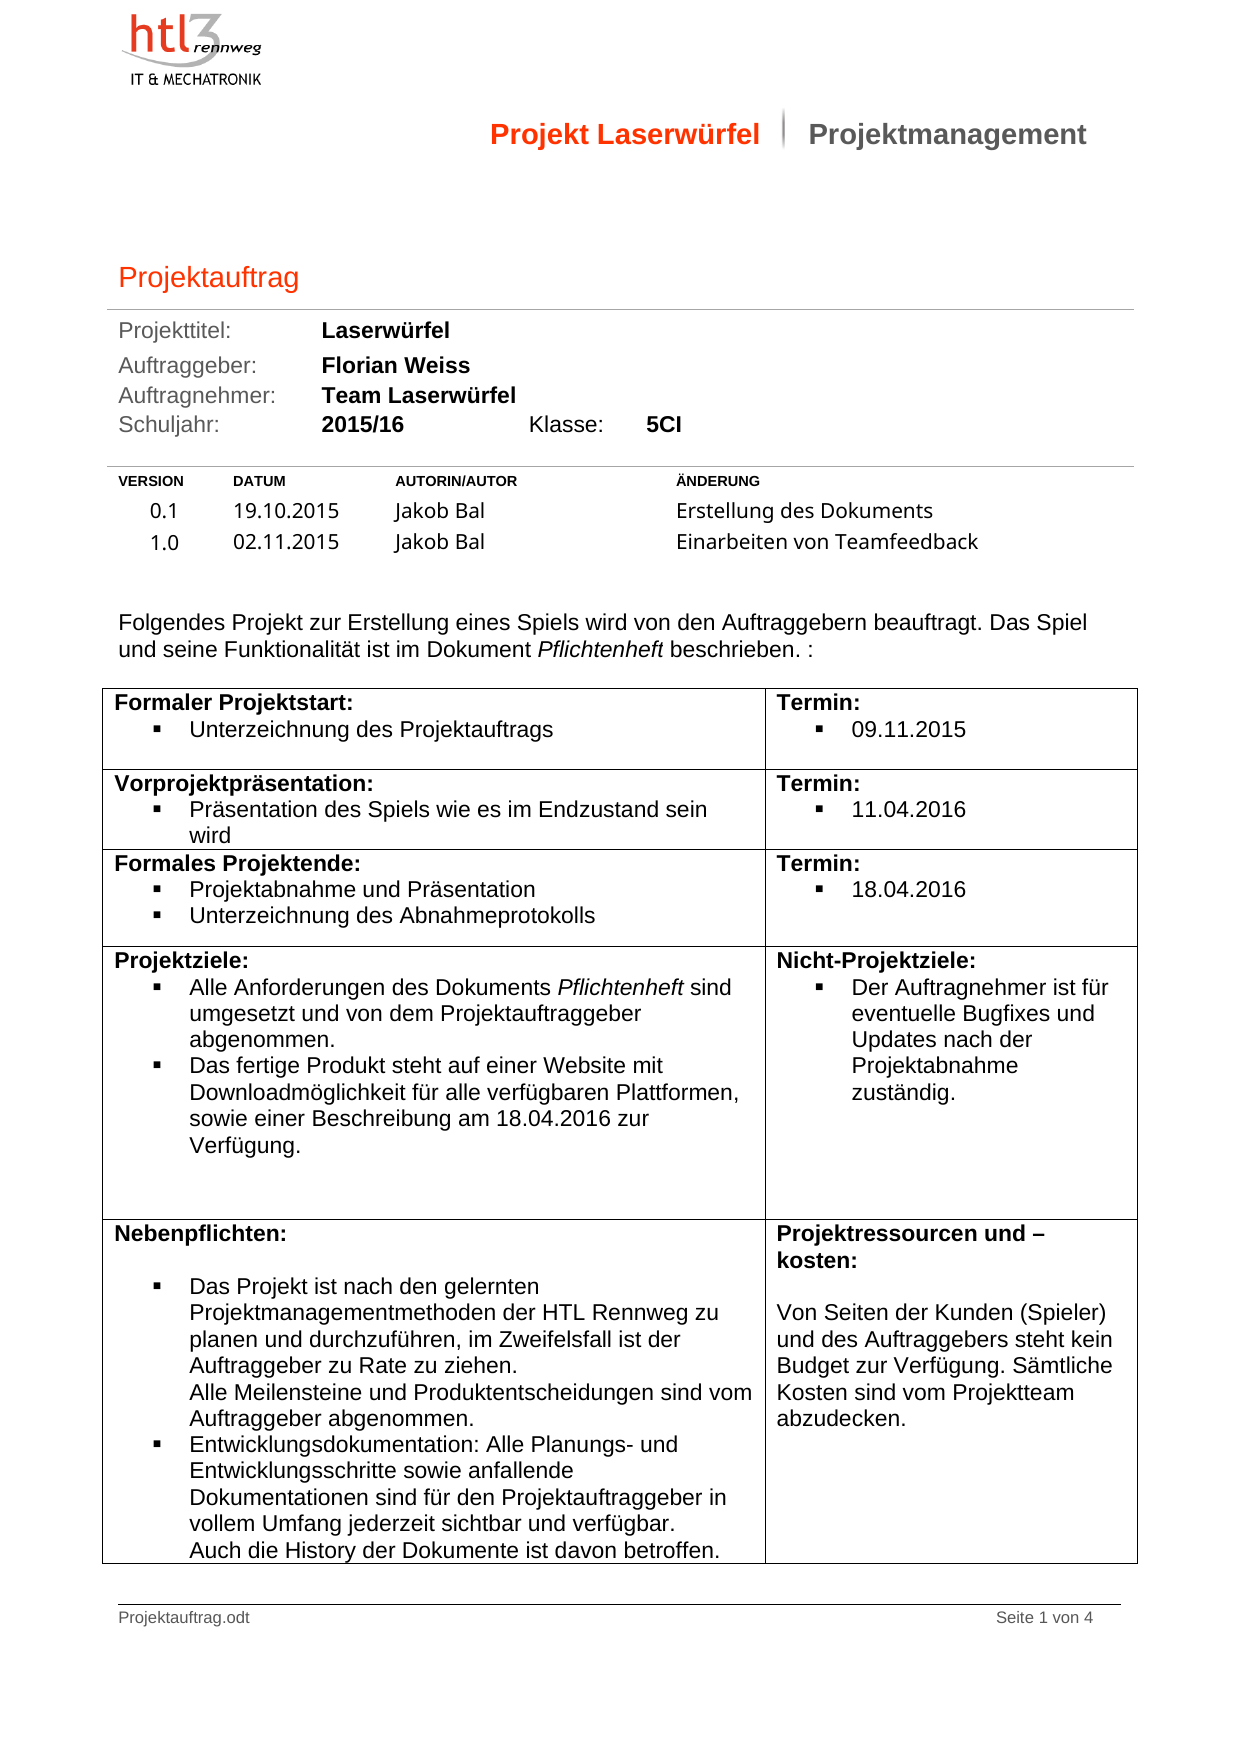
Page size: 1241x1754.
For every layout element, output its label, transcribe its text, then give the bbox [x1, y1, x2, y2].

table_cell Nebenpflichten: Das Projekt ist nach den gelernten Projektmanagementmethoden der HTL Rennweg zu planen und durchzuführen, im Zweifelsfall ist der Auftraggeber zu Rate zu ziehen. Alle Meilensteine und Produktentscheidungen sind vom Auftraggeber abgenommen. Entwicklungsdokumentation: Alle Planungs- und Entwicklungsschritte sowie anfallende Dokumentationen sind für den Projektauftraggeber in vollem Umfang jederzeit sichtbar und verfügbar. Auch die History der Dokumente ist davon betroffen. [103, 1220, 765, 1563]
table_cell 1.0 [107, 525, 222, 557]
table_cell Schuljahr: [107, 410, 310, 439]
table_cell Einarbeiten von Teamfeedback [665, 525, 1134, 557]
table_cell Projektressourcen und –kosten: Von Seiten der Kunden (Spieler) und des Auftraggebers steht kein Budget zur Verfügung. Sämtliche Kosten sind vom Projektteam abzudecken. [766, 1220, 1137, 1563]
table_header Termin: 09.11.2015 [766, 689, 1137, 768]
picture [777, 102, 785, 155]
text Folgendes Projekt zur Erstellung eines Spiels wird von den Auftraggebern beauftragt. Das Spiel und seine Funktionalität ist im Dokument Pflichtenheft beschrieben. : [118, 609, 1122, 662]
table_cell ÄNDERUNG [665, 467, 1134, 495]
table_cell 5CI [635, 410, 945, 439]
table_cell 2015/16 [310, 410, 517, 439]
table_cell Projektziele: Alle Anforderungen des Dokuments Pflichtenheft sind umgesetzt und von dem Projektauftraggeber abgenommen. Das fertige Produkt steht auf einer Website mit Downloadmöglichkeit für alle verfügbaren Plattformen, sowie einer Beschreibung am 18.04.2016 zur Verfügung. [103, 947, 765, 1219]
table_cell Jakob Bal [384, 495, 664, 524]
table_cell [107, 439, 1134, 466]
table_cell Nicht-Projektziele: Der Auftragnehmer ist für eventuelle Bugfixes und Updates nach der Projektabnahme zuständig. [766, 947, 1137, 1219]
table_cell [945, 410, 1134, 439]
table_header Formaler Projektstart: Unterzeichnung des Projektauftrags [103, 689, 765, 768]
picture [113, 0, 271, 91]
table_cell Auftraggeber: [107, 351, 310, 380]
table_cell Projekttitel: [107, 310, 310, 351]
table_cell Termin: 11.04.2016 [766, 770, 1137, 848]
table_cell AUTORIN/AUTOR [384, 467, 664, 495]
table_cell Klasse: [518, 410, 635, 439]
table_cell Jakob Bal [384, 525, 664, 557]
table_cell VERSION [107, 467, 222, 495]
table_cell DATUM [222, 467, 384, 495]
table_cell Vorprojektpräsentation: Präsentation des Spiels wie es im Endzustand sein wird [103, 770, 765, 848]
table_cell 19.10.2015 [222, 495, 384, 524]
table_cell Formales Projektende: Projektabnahme und Präsentation Unterzeichnung des Abnahmeprotokolls [103, 850, 765, 946]
table_cell Erstellung des Dokuments [665, 495, 1134, 524]
table_cell Laserwürfel [310, 310, 1134, 351]
table_header [842, 250, 1134, 309]
table_cell Termin: 18.04.2016 [766, 850, 1137, 946]
table_cell Team Laserwürfel [310, 380, 1134, 410]
table_cell Auftragnehmer: [107, 380, 310, 410]
table_cell 0.1 [107, 495, 222, 524]
table_cell Florian Weiss [310, 351, 1134, 380]
table_cell 02.11.2015 [222, 525, 384, 557]
table_header Projektauftrag [107, 250, 842, 309]
